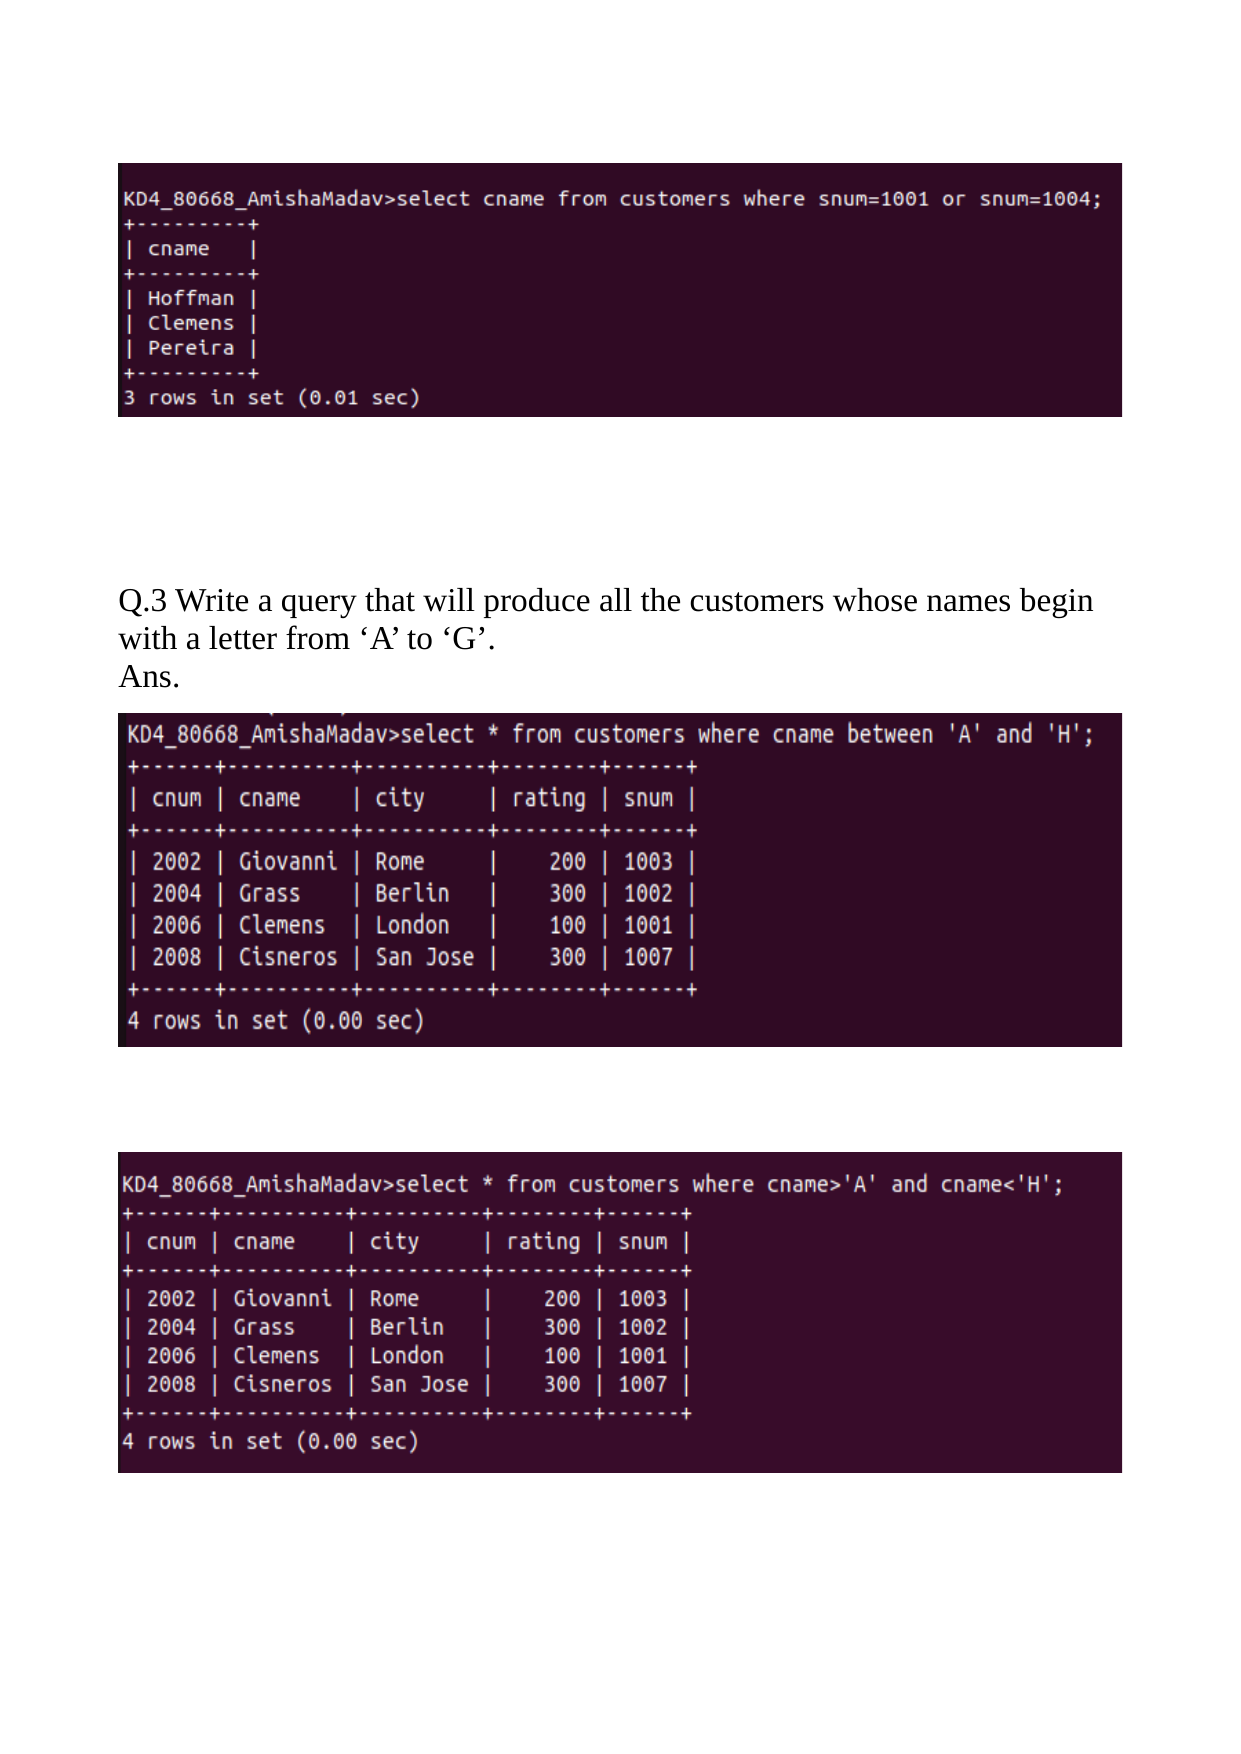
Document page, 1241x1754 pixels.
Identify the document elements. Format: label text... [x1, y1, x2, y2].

picture [118, 1152, 1123, 1473]
picture [118, 163, 1123, 417]
text Ans. [118, 657, 1122, 695]
picture [118, 713, 1123, 1047]
text Q.3 Write a query that will produce all the customers whose names begin with a letter from ‘A’ to ‘G’. [118, 580, 1122, 657]
